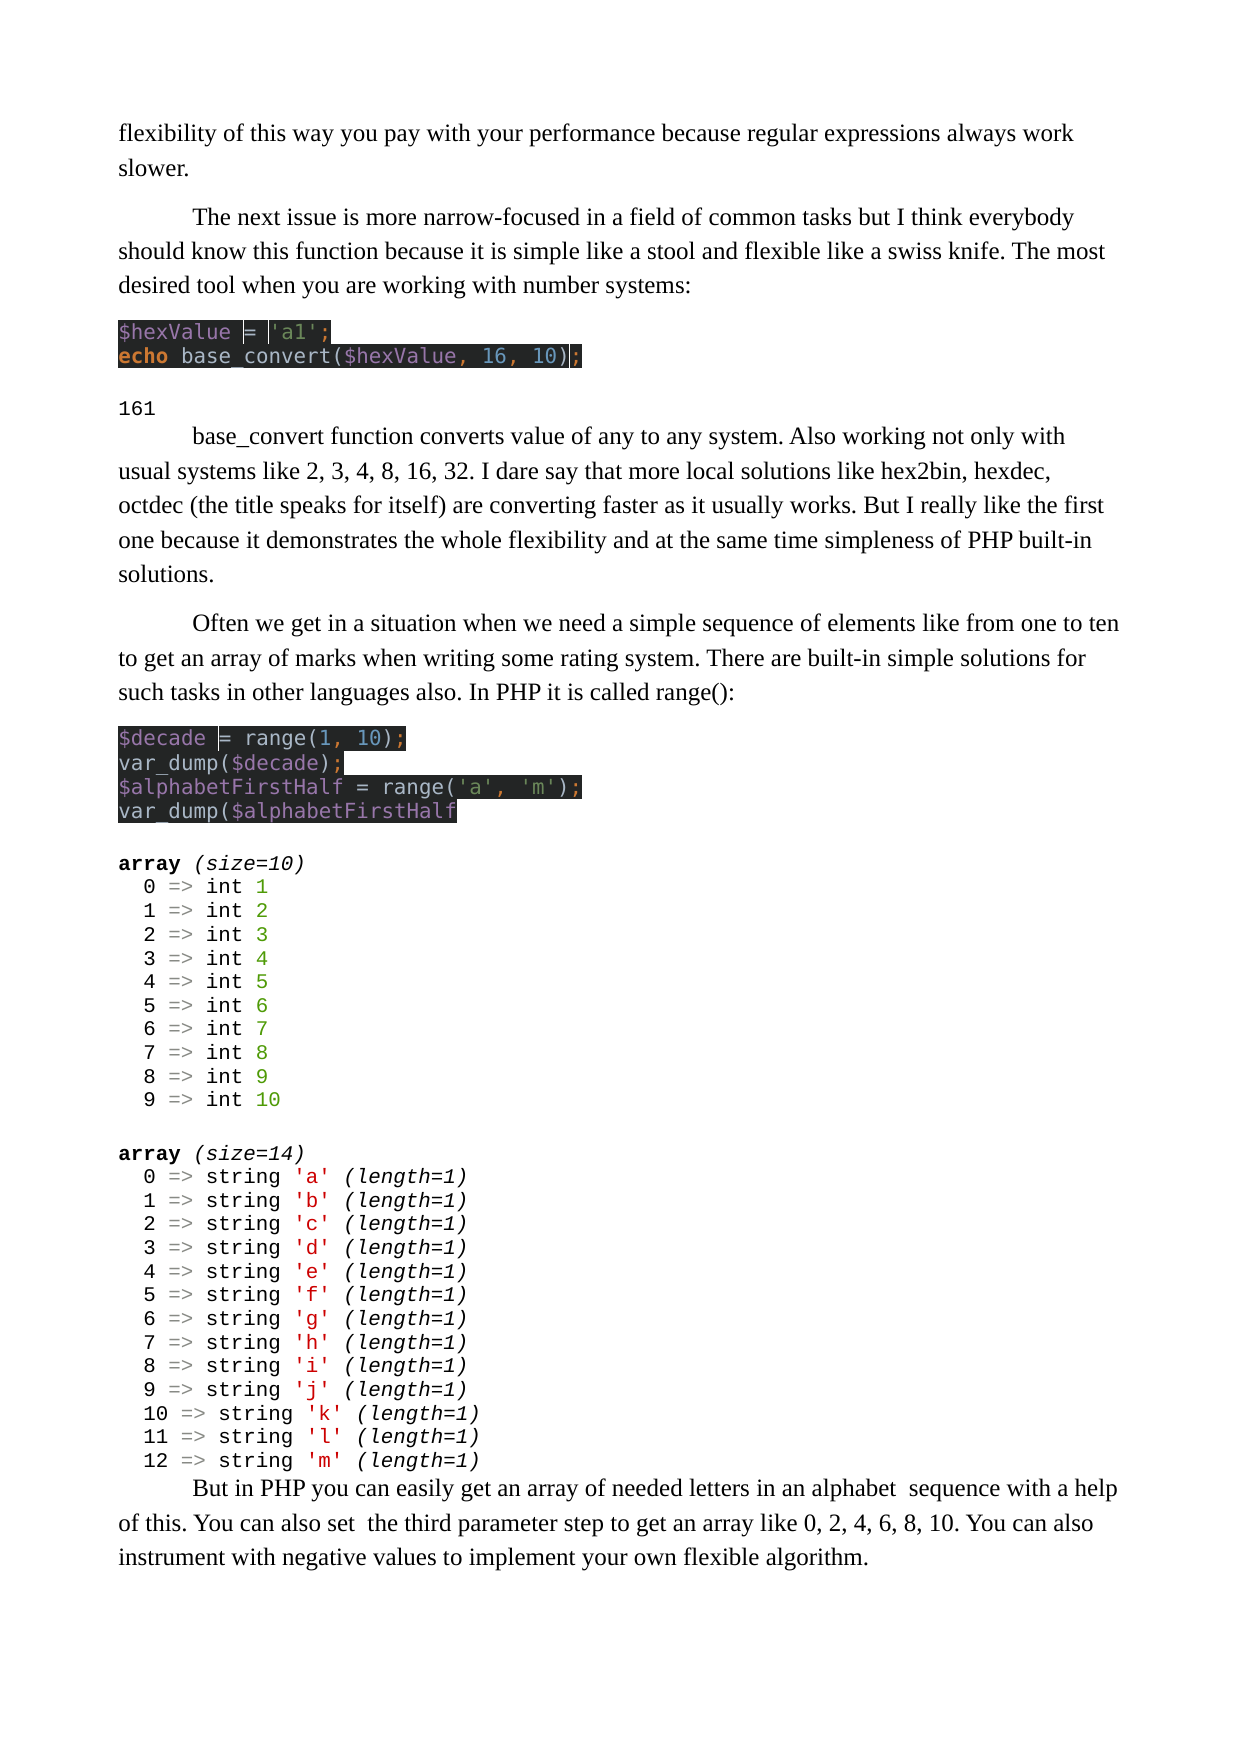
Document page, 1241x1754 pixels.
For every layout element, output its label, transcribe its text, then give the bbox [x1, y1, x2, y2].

text 4 => int 5 [118, 971, 1122, 995]
text 1 => string 'b' (length=1) [118, 1190, 1122, 1213]
text echo base_convert($hexValue, 16, 10); [118, 344, 1122, 368]
text array (size=14) [118, 1142, 1122, 1166]
text 10 => string 'k' (length=1) [118, 1403, 1122, 1426]
text 4 => string 'e' (length=1) [118, 1261, 1122, 1284]
text 8 => string 'i' (length=1) [118, 1355, 1122, 1379]
text 5 => string 'f' (length=1) [118, 1284, 1122, 1308]
text 7 => string 'h' (length=1) [118, 1332, 1122, 1355]
text 8 => int 9 [118, 1066, 1122, 1089]
text 12 => string 'm' (length=1) [118, 1450, 1122, 1473]
text 6 => int 7 [118, 1018, 1122, 1042]
text 2 => int 3 [118, 924, 1122, 947]
text Often we get in a situation when we need a simple sequence of elements like from one to ten to get an array of marks when writing some rating system. There are built-in simple solutions for such tasks in other languages also. In PHP it is called range(): [118, 608, 1122, 706]
text 3 => string 'd' (length=1) [118, 1237, 1122, 1261]
text base_convert function converts value of any to any system. Also working not only with usual systems like 2, 3, 4, 8, 16, 32. I dare say that more local solutions like hex2bin, hexdec, octdec (the title speaks for itself) are converting faster as it usually works. But I really like the first one because it demonstrates the whole flexibility and at the same time simpleness of PHP built-in solutions. [118, 421, 1122, 588]
text 0 => string 'a' (length=1) [118, 1166, 1122, 1190]
text 5 => int 6 [118, 995, 1122, 1018]
text But in PHP you can easily get an array of needed letters in an alphabet sequence with a help of this. You can also set the third parameter step to get an array like 0, 2, 4, 6, 8, 10. You can also instrument with negative values to implement your own flexible algorithm. [118, 1473, 1122, 1571]
text flexibility of this way you pay with your performance because regular expressions always work slower. [118, 118, 1122, 181]
text 161 [118, 398, 1122, 421]
text 7 => int 8 [118, 1042, 1122, 1066]
text $alphabetFirstHalf = range('a', 'm'); [118, 775, 1122, 799]
text 9 => int 10 [118, 1089, 1122, 1113]
text array (size=10) [118, 853, 1122, 877]
text 9 => string 'j' (length=1) [118, 1379, 1122, 1403]
text 0 => int 1 [118, 877, 1122, 900]
text 1 => int 2 [118, 900, 1122, 924]
text var_dump($decade); [118, 751, 1122, 775]
text 11 => string 'l' (length=1) [118, 1426, 1122, 1450]
text 3 => int 4 [118, 947, 1122, 971]
text 2 => string 'c' (length=1) [118, 1213, 1122, 1237]
text 6 => string 'g' (length=1) [118, 1308, 1122, 1332]
text $decade = range(1, 10); [118, 726, 1122, 751]
text var_dump($alphabetFirstHalf [118, 799, 1122, 823]
text $hexValue = 'a1'; [118, 320, 1122, 344]
text The next issue is more narrow-focused in a field of common tasks but I think everybody should know this function because it is simple like a stool and flexible like a swiss knife. The most desired tool when you are working with number systems: [118, 202, 1122, 299]
